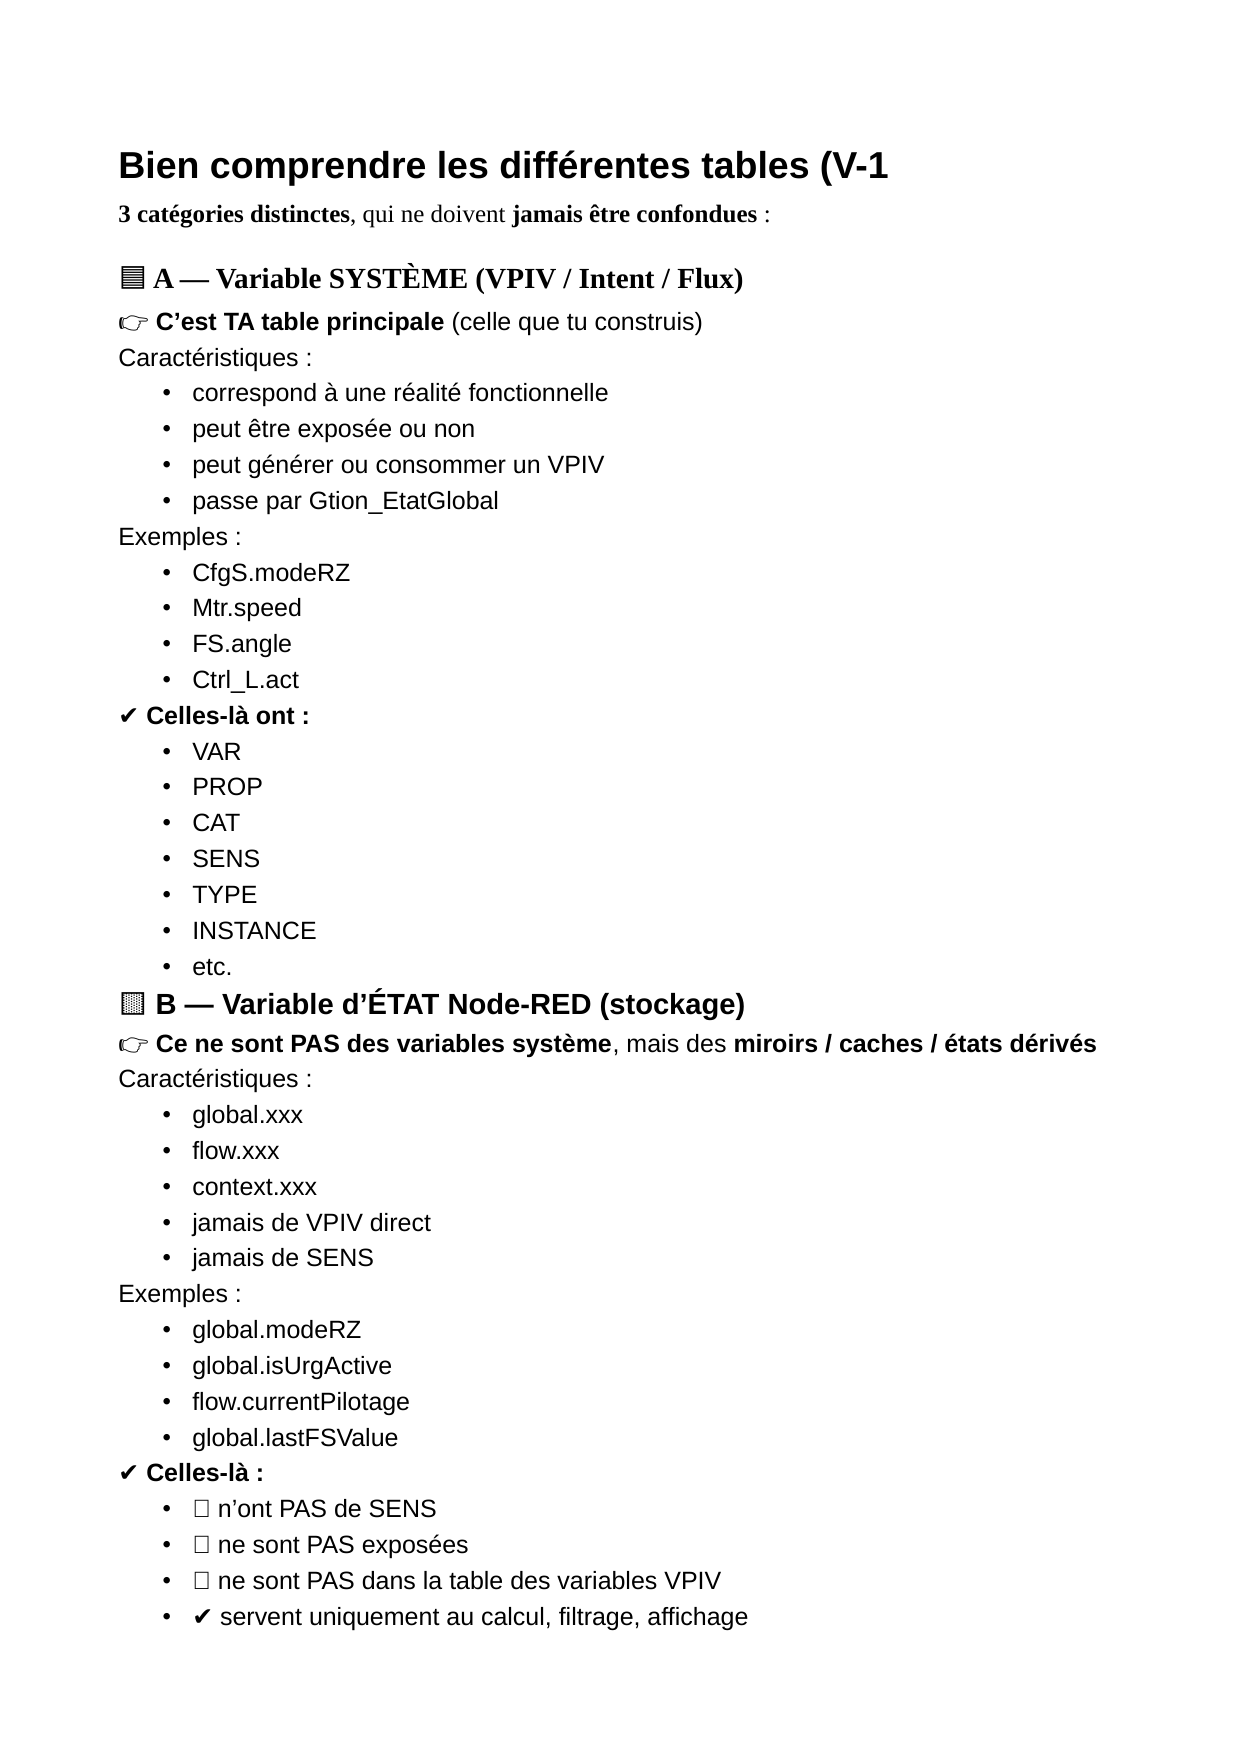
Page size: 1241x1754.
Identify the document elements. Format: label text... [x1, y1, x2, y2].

text Exemples : [118, 1279, 1122, 1308]
list ❌ n’ont PAS de SENS [162, 1494, 1122, 1523]
list jamais de VPIV direct [162, 1208, 1122, 1236]
list global.modeRZ [162, 1315, 1122, 1344]
list etc. [162, 952, 1122, 980]
list SENS [162, 844, 1122, 873]
list global.lastFSValue [162, 1422, 1122, 1451]
list TYPE [162, 880, 1122, 909]
text 3 catégories distinctes, qui ne doivent jamais être confondues : [118, 199, 1122, 227]
list global.isUrgActive [162, 1351, 1122, 1380]
text 👉 C’est TA table principale (celle que tu construis) [118, 307, 1122, 336]
list peut être exposée ou non [162, 414, 1122, 443]
list global.xxx [162, 1100, 1122, 1129]
list passe par Gtion_EtatGlobal [162, 486, 1122, 515]
list jamais de SENS [162, 1243, 1122, 1272]
list flow.xxx [162, 1136, 1122, 1165]
subtitle Bien comprendre les différentes tables (V-1 [118, 143, 1122, 186]
list ❌ ne sont PAS exposées [162, 1530, 1122, 1559]
list FS.angle [162, 629, 1122, 658]
text Exemples : [118, 522, 1122, 551]
list context.xxx [162, 1172, 1122, 1201]
list correspond à une réalité fonctionnelle [162, 378, 1122, 407]
subtitle 🟦 A — Variable SYSTÈME (VPIV / Intent / Flux) [118, 261, 1122, 294]
list flow.currentPilotage [162, 1387, 1122, 1416]
list VAR [162, 737, 1122, 765]
list ✔️ servent uniquement au calcul, filtrage, affichage [162, 1602, 1122, 1630]
text Caractéristiques : [118, 1064, 1122, 1093]
text 👉 Ce ne sont PAS des variables système, mais des miroirs / caches / états dérivés [118, 1029, 1122, 1057]
subtitle 🟨 B — Variable d’ÉTAT Node-RED (stockage) [118, 987, 1122, 1021]
text ✔️ Celles-là ont : [118, 701, 1122, 729]
list peut générer ou consommer un VPIV [162, 450, 1122, 479]
list PROP [162, 772, 1122, 801]
text Caractéristiques : [118, 343, 1122, 371]
text ✔️ Celles-là : [118, 1458, 1122, 1487]
list Mtr.speed [162, 593, 1122, 622]
list CAT [162, 808, 1122, 837]
list CfgS.modeRZ [162, 557, 1122, 586]
list ❌ ne sont PAS dans la table des variables VPIV [162, 1566, 1122, 1594]
list INSTANCE [162, 916, 1122, 944]
list Ctrl_L.act [162, 665, 1122, 694]
